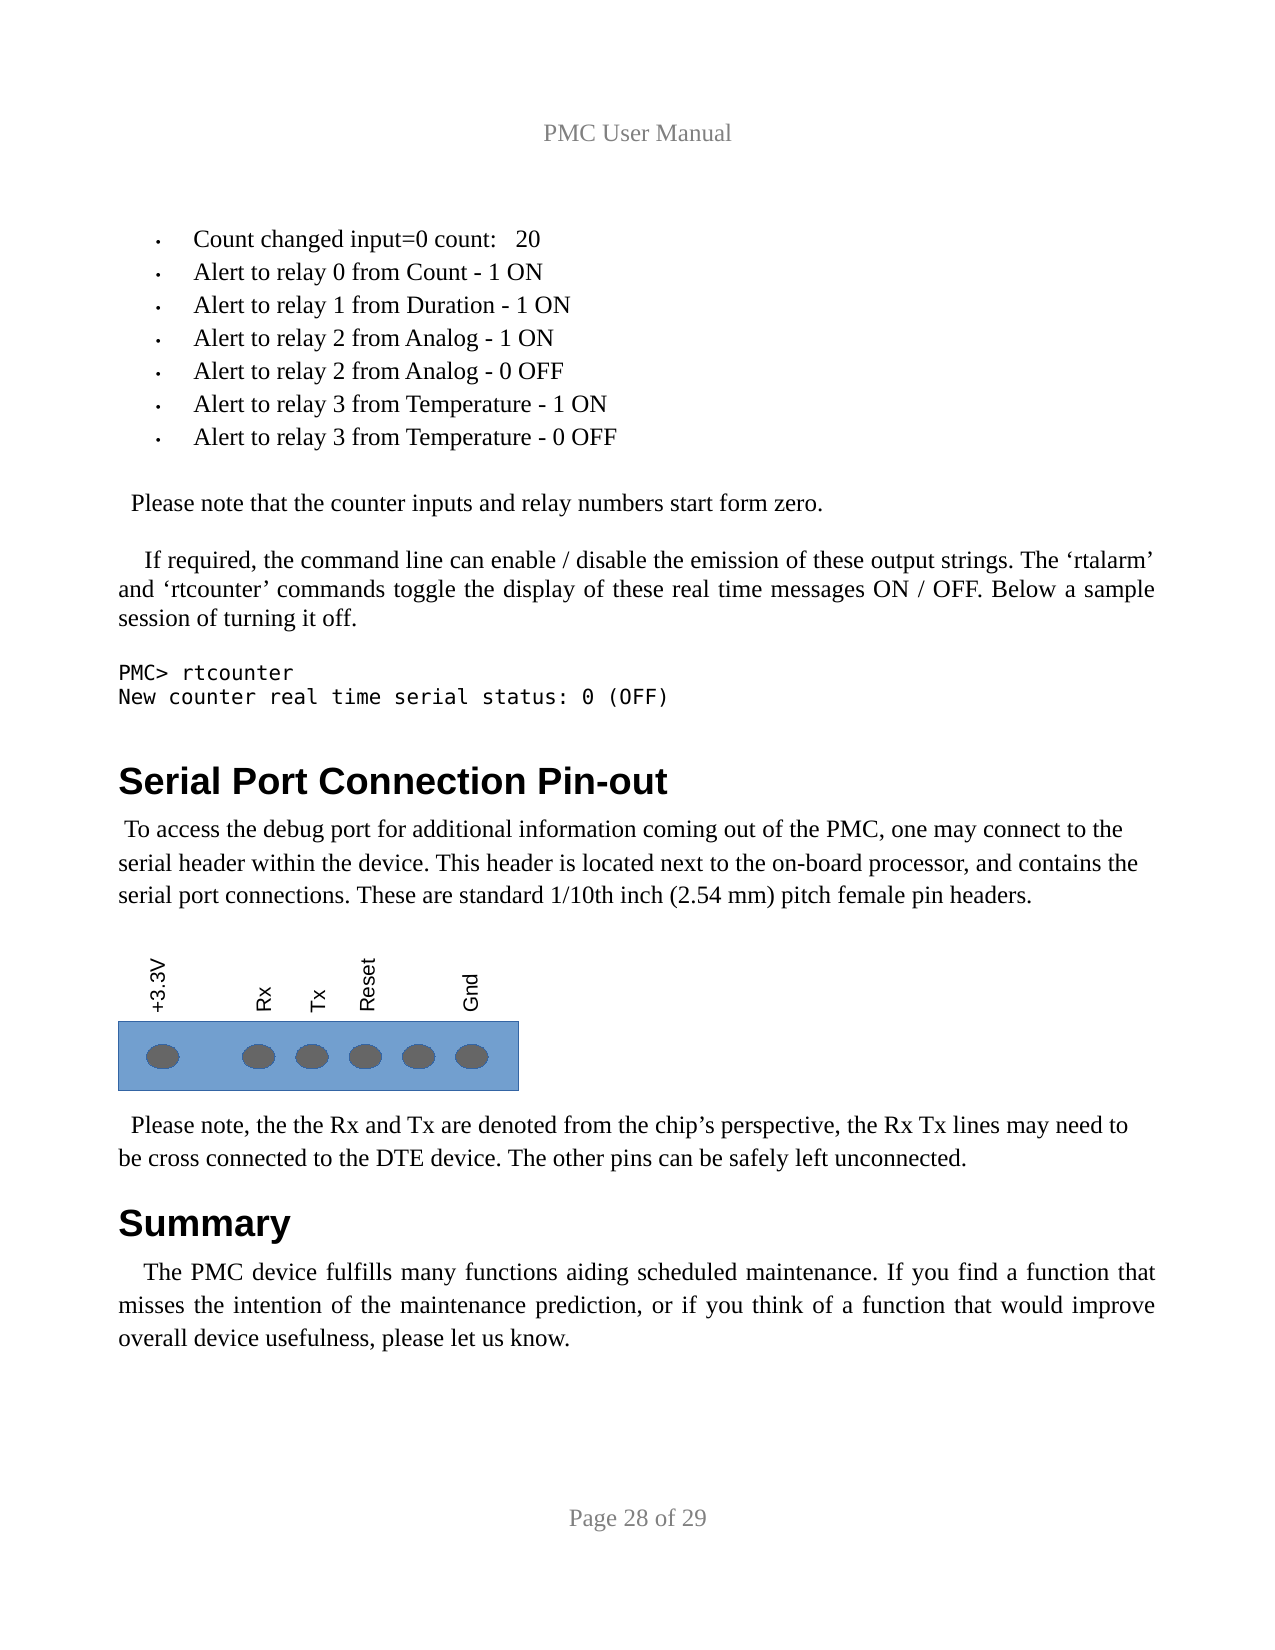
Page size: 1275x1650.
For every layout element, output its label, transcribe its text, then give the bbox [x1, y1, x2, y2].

text Please note that the counter inputs and relay numbers start form zero. [118, 488, 1157, 517]
list Alert to relay 2 from Analog - 0 OFF [156, 356, 1157, 385]
subtitle Summary [118, 1201, 1157, 1244]
list Alert to relay 3 from Temperature - 1 ON [156, 389, 1157, 418]
text If required, the command line can enable / disable the emission of these output strings. The ‘rtalarm’ and ‘rtcounter’ commands toggle the display of these real time messages ON / OFF. Below a sample session of turning it off. [118, 546, 1157, 632]
text To access the debug port for additional information coming out of the PMC, one may connect to the serial header within the device. This header is located next to the on-board processor, and contains the serial port connections. These are standard 1/10th inch (2.54 mm) pitch female pin headers. [118, 814, 1157, 909]
text PMC> rtcounter [118, 661, 1157, 685]
list Count changed input=0 count: 20 [156, 224, 1157, 253]
list Alert to relay 1 from Duration - 1 ON [156, 290, 1157, 319]
text The PMC device fulfills many functions aiding scheduled maintenance. If you find a function that misses the intention of the maintenance prediction, or if you think of a function that would improve overall device usefulness, please let us know. [118, 1257, 1157, 1352]
subtitle Serial Port Connection Pin-out [118, 758, 1157, 802]
list Alert to relay 0 from Count - 1 ON [156, 257, 1157, 286]
text Please note, the the Rx and Tx are denoted from the chip’s perspective, the Rx Tx lines may need to be cross connected to the DTE device. The other pins can be safely left unconnected. [118, 1110, 1157, 1171]
text New counter real time serial status: 0 (OFF) [118, 685, 1157, 709]
list Alert to relay 2 from Analog - 1 ON [156, 323, 1157, 352]
list Alert to relay 3 from Temperature - 0 OFF [156, 422, 1157, 451]
